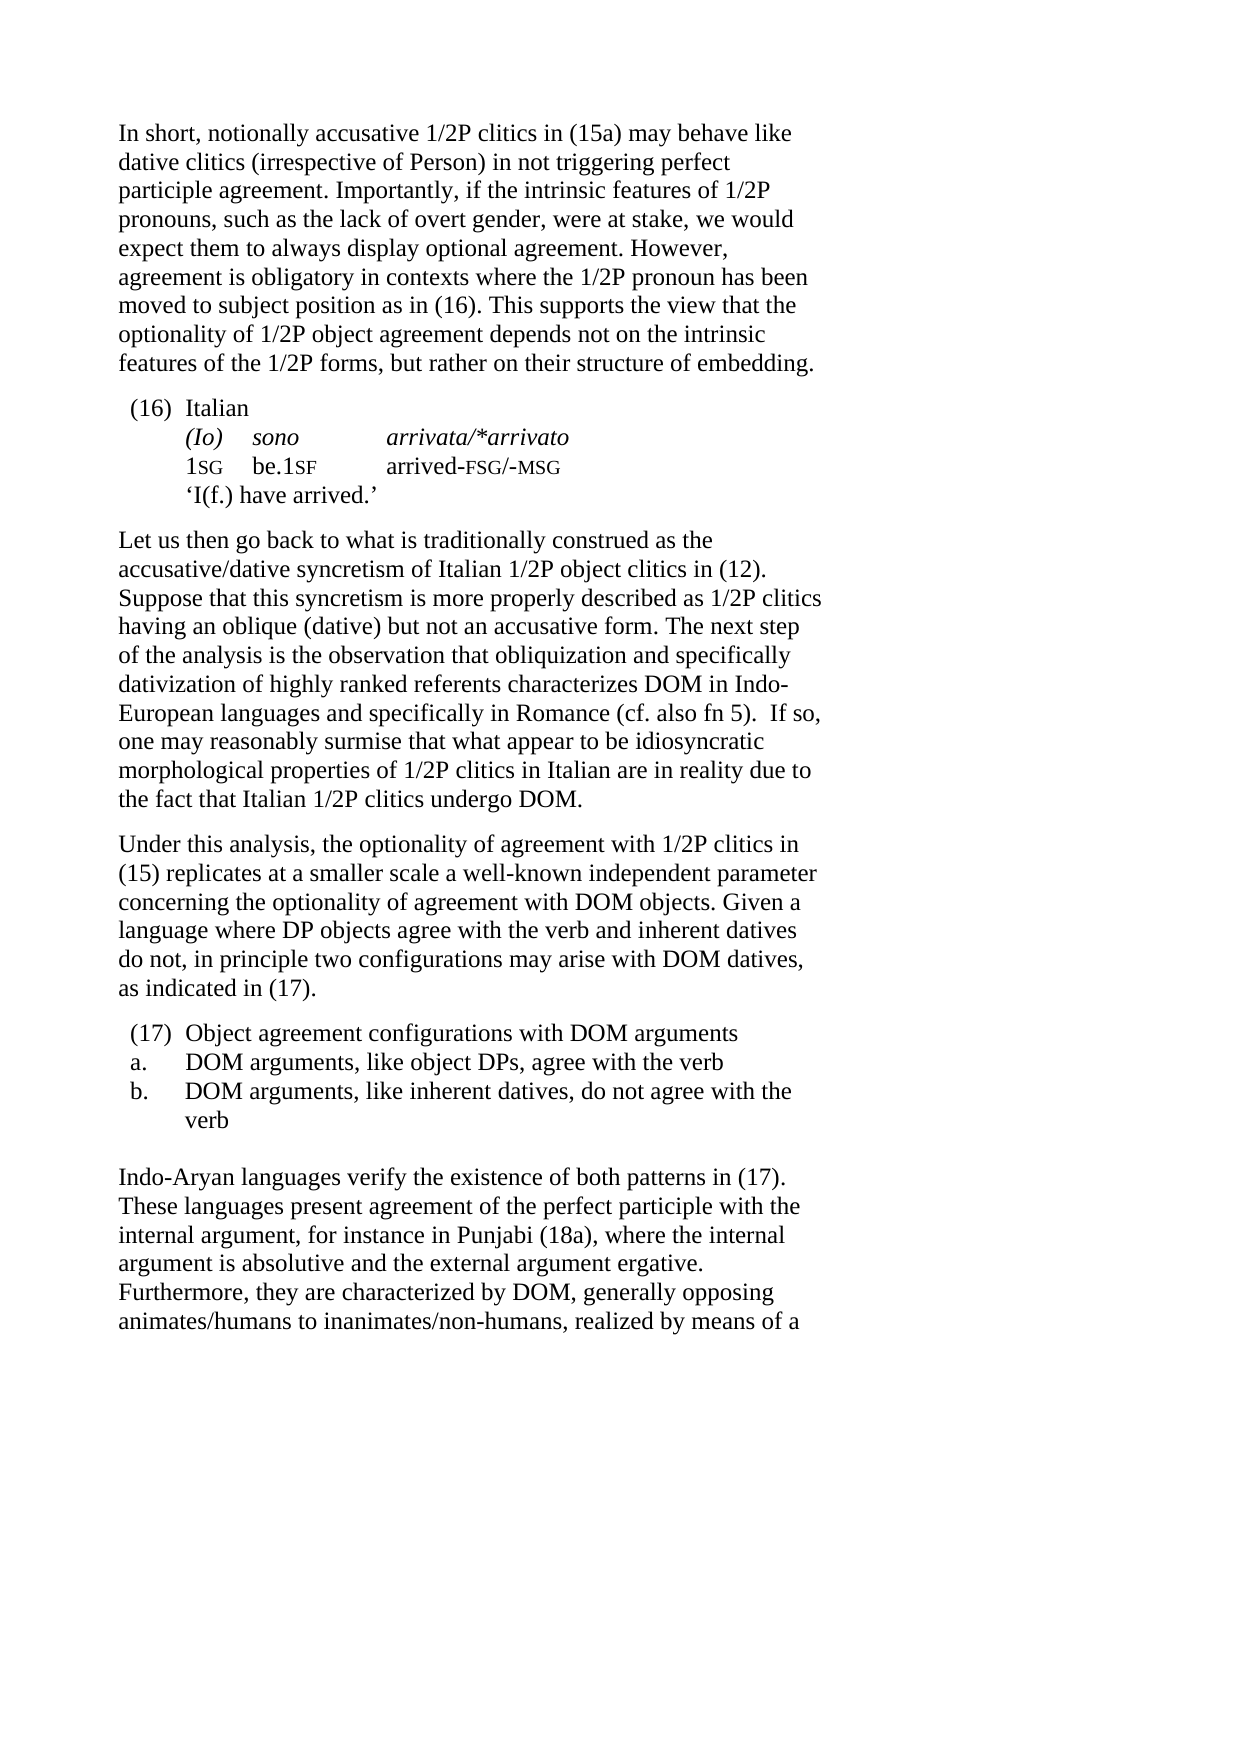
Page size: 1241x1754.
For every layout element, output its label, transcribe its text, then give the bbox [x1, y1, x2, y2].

text Under this analysis, the optionality of agreement with 1/2P clitics in (15) replicates at a smaller scale a well-known independent parameter concerning the optionality of agreement with DOM objects. Given a language where DP objects agree with the verb and inherent datives do not, in principle two configurations may arise with DOM datives, as indicated in (17). [118, 829, 827, 1002]
text ‘I(f.) have arrived.’ [118, 480, 827, 508]
text a. DOM arguments, like object DPs, agree with the verb [118, 1047, 827, 1076]
text Indo-Aryan languages verify the existence of both patterns in (17). These languages present agreement of the perfect participle with the internal argument, for instance in Punjabi (18a), where the internal argument is absolutive and the external argument ergative. Furthermore, they are characterized by DOM, generally opposing animates/humans to inanimates/non-humans, realized by means of a [118, 1162, 827, 1335]
list Italian [130, 393, 827, 422]
text (Io) sono arrivata/*arrivato [118, 422, 827, 451]
text 1sg be.1sf arrived-fsg/-msg [118, 451, 827, 480]
text b. DOM arguments, like inherent datives, do not agree with the verb [130, 1076, 827, 1133]
text Let us then go back to what is traditionally construed as the accusative/dative syncretism of Italian 1/2P object clitics in (12). Suppose that this syncretism is more properly described as 1/2P clitics having an oblique (dative) but not an accusative form. The next step of the analysis is the observation that obliquization and specifically dativization of highly ranked referents characterizes DOM in Indo-European languages and specifically in Romance (cf. also fn 5). If so, one may reasonably surmise that what appear to be idiosyncratic morphological properties of 1/2P clitics in Italian are in reality due to the fact that Italian 1/2P clitics undergo DOM. [118, 525, 827, 813]
text In short, notionally accusative 1/2P clitics in (15a) may behave like dative clitics (irrespective of Person) in not triggering perfect participle agreement. Importantly, if the intrinsic features of 1/2P pronouns, such as the lack of overt gender, were at stake, we would expect them to always display optional agreement. However, agreement is obligatory in contexts where the 1/2P pronoun has been moved to subject position as in (16). This supports the view that the optionality of 1/2P object agreement depends not on the intrinsic features of the 1/2P forms, but rather on their structure of embedding. [118, 118, 827, 377]
list Object agreement configurations with DOM arguments [130, 1018, 827, 1047]
